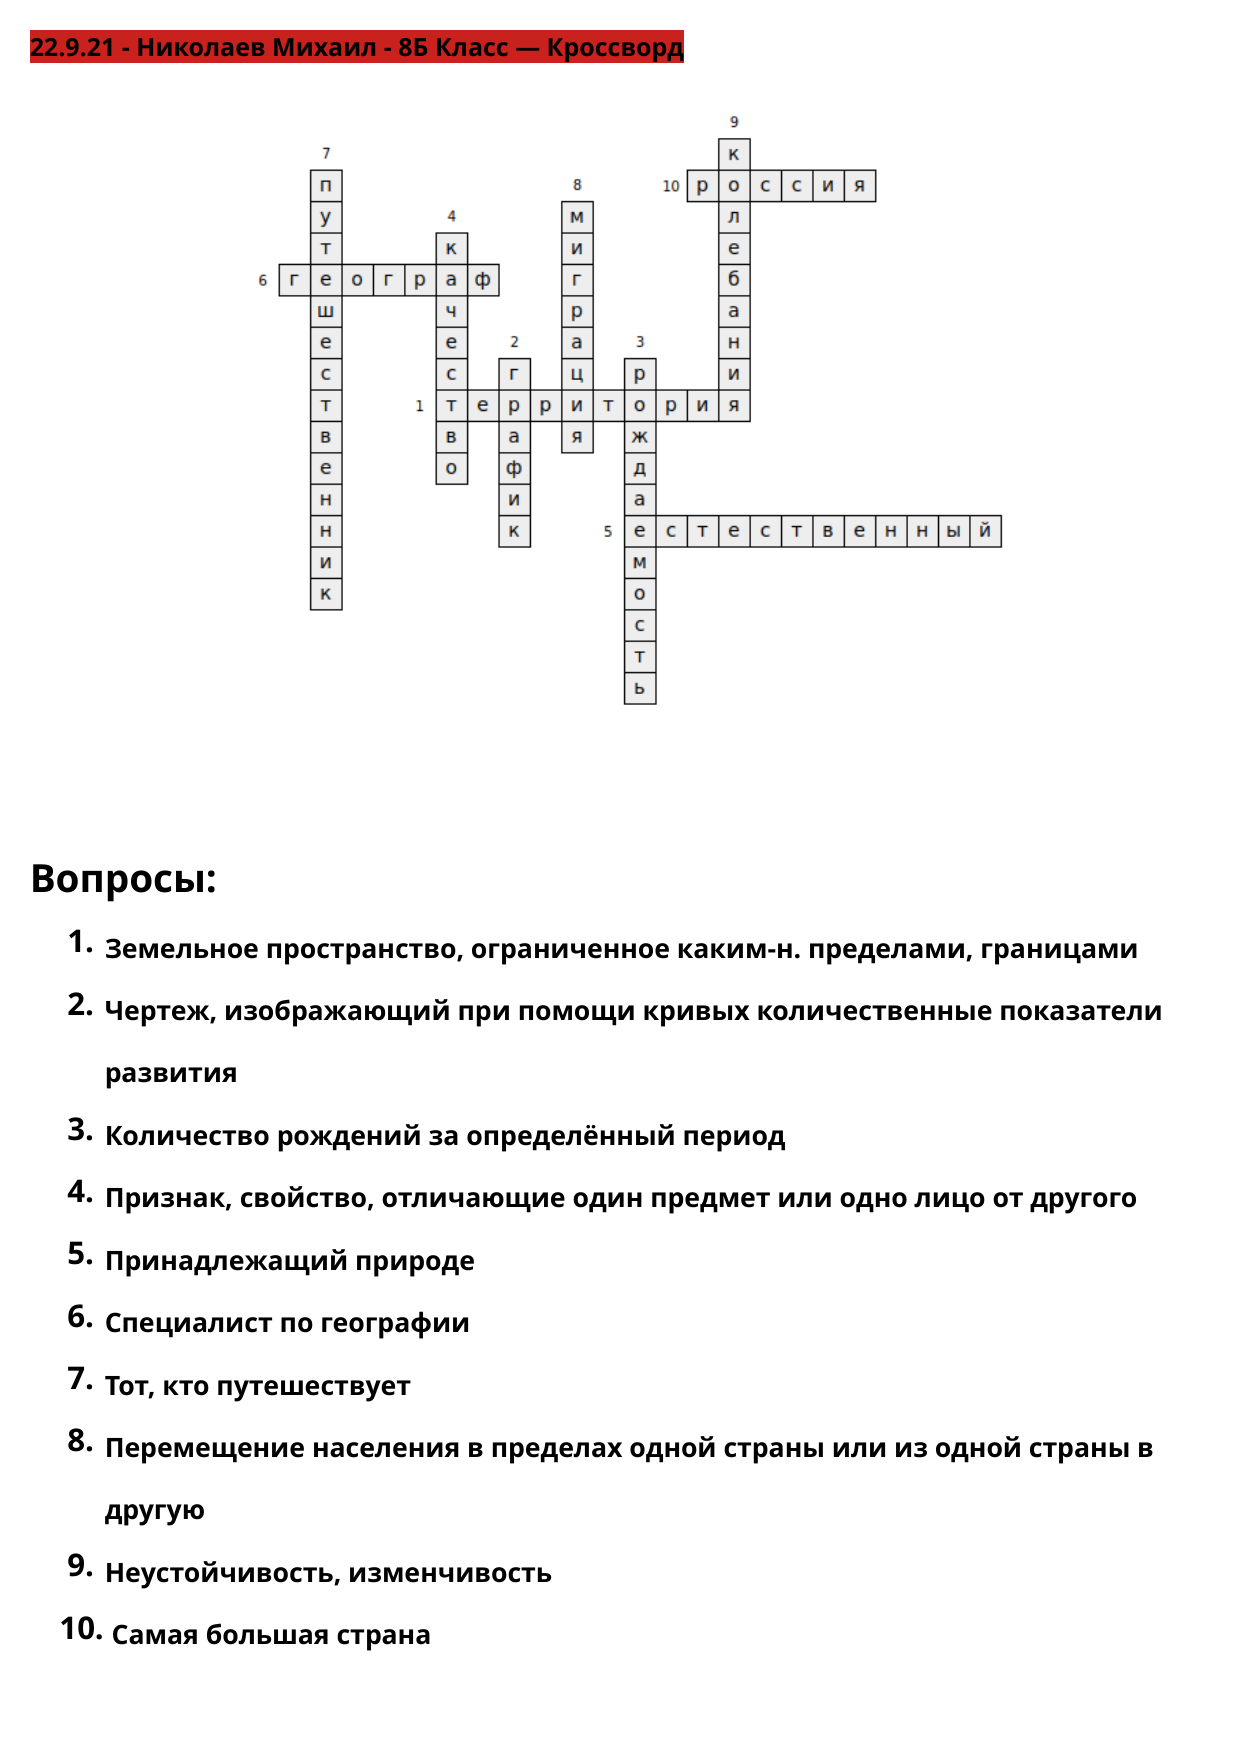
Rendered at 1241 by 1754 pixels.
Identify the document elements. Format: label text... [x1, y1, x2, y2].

text Вопросы: [29, 813, 1211, 904]
list Признак, свойство, отличающие один предмет или одно лицо от другого [67, 1153, 1211, 1216]
picture [231, 81, 1009, 724]
list Самая большая страна [59, 1590, 1211, 1652]
list Количество рождений за определённый период [67, 1091, 1211, 1153]
list Тот, кто путешествует [67, 1341, 1211, 1403]
text 22.9.21 - Николаев Михаил - 8Б Класс — Кроссворд [29, 29, 1211, 63]
list Перемещение населения в пределах одной страны или из одной страны в другую [67, 1403, 1211, 1528]
list Специалист по географии [67, 1278, 1211, 1341]
list Земельное пространство, ограниченное каким-н. пределами, границами [67, 904, 1211, 966]
list Неустойчивость, изменчивость [67, 1528, 1211, 1590]
list Принадлежащий природе [67, 1216, 1211, 1278]
list Чертеж, изображающий при помощи кривых количественные показатели развития [67, 966, 1211, 1091]
